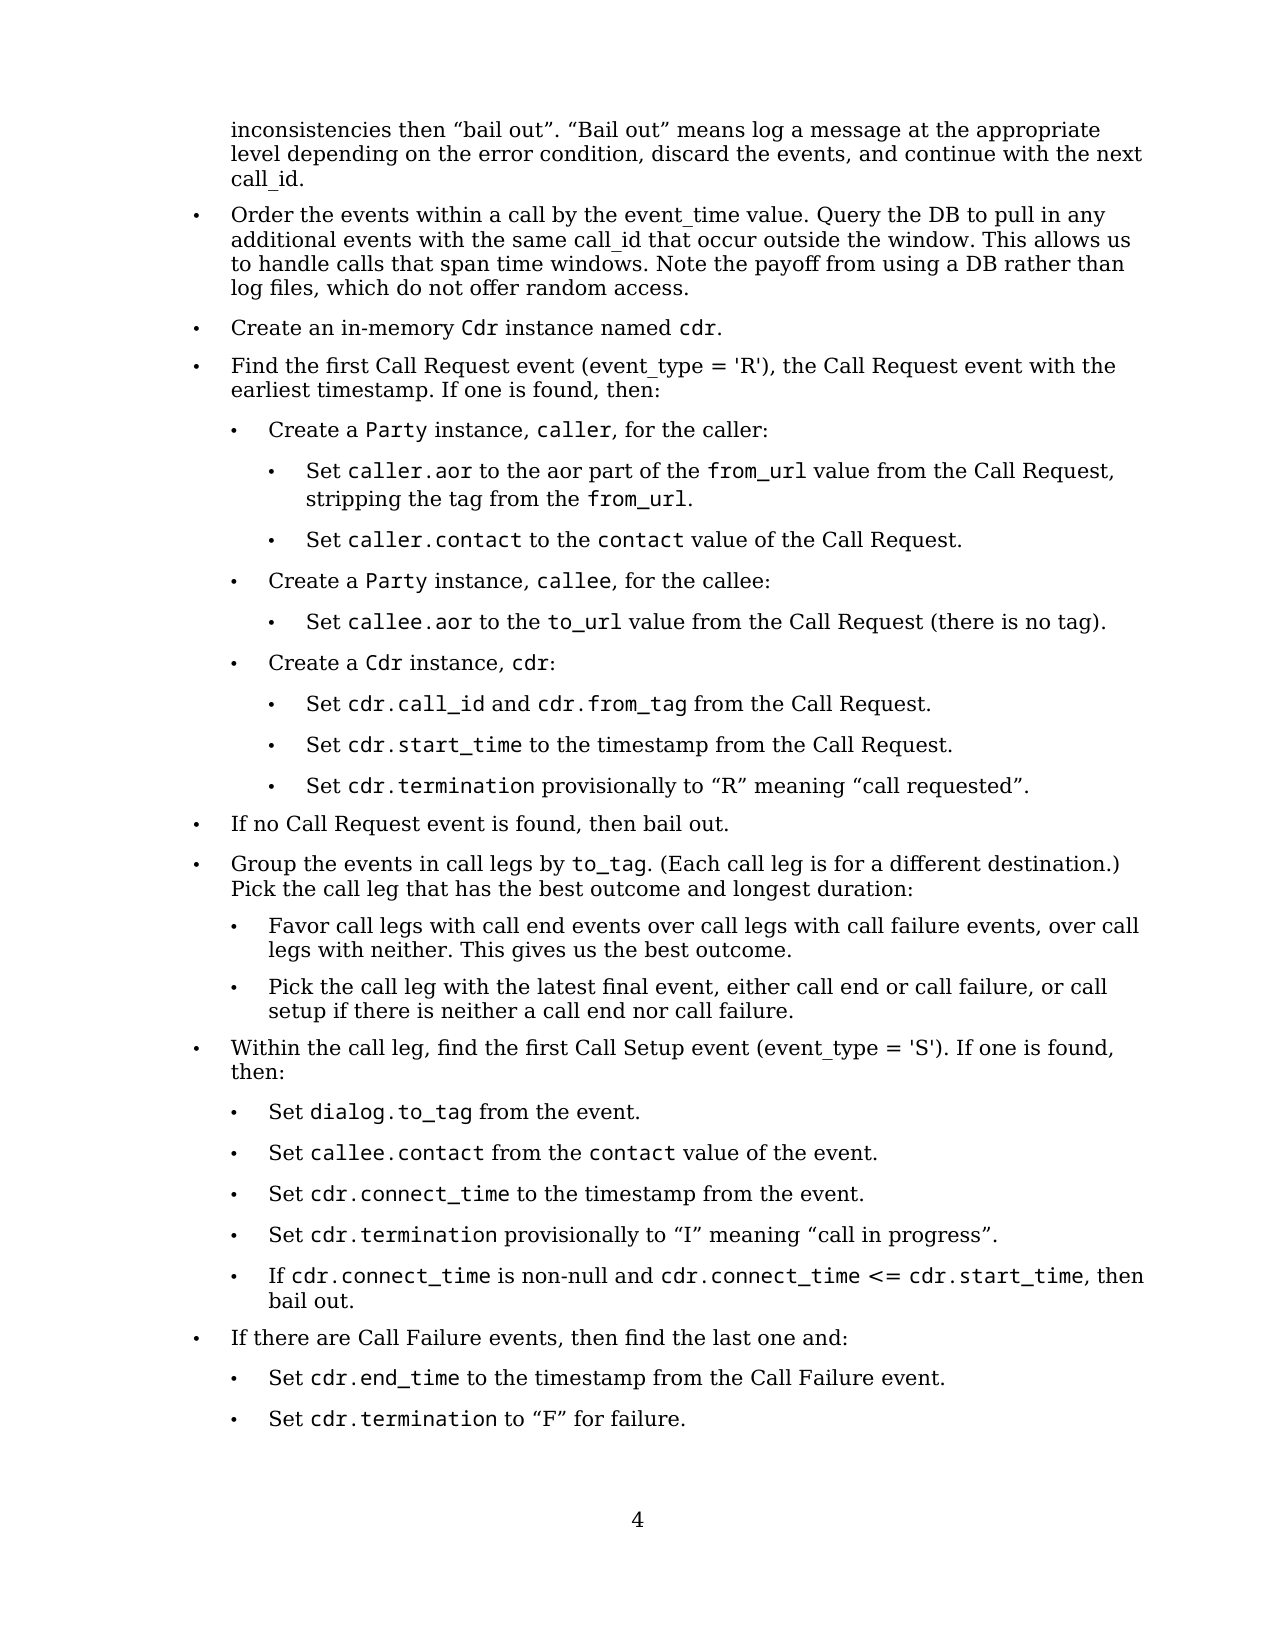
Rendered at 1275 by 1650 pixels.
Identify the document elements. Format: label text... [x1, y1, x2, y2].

list Set caller.contact to the contact value of the Call Request. [268, 525, 1157, 554]
list Set cdr.termination to “F” for failure. [231, 1404, 1157, 1432]
list Set callee.contact from the contact value of the event. [231, 1138, 1157, 1166]
list Create a Party instance, callee, for the callee: [231, 566, 1157, 595]
list Set cdr.connect_time to the timestamp from the event. [231, 1179, 1157, 1207]
list Set callee.aor to the to_url value from the Call Request (there is no tag). [268, 607, 1157, 636]
list inconsistencies then “bail out”. “Bail out” means log a message at the appropriate level depending on the error condition, discard the events, and continue with the next call_id. [193, 118, 1157, 191]
list Order the events within a call by the event_time value. Query the DB to pull in any additional events with the same call_id that occur outside the window. This allows us to handle calls that span time windows. Note the payoff from using a DB rather than log files, which do not offer random access. [193, 203, 1157, 301]
list Find the first Call Request event (event_type = 'R'), the Call Request event with the earliest timestamp. If one is found, then: [193, 354, 1157, 402]
list Favor call legs with call end events over call legs with call failure events, over call legs with neither. This gives us the best outcome. [231, 914, 1157, 962]
list If no Call Request event is found, then bail out. [193, 812, 1157, 836]
list If cdr.connect_time is non-null and cdr.connect_time <= cdr.start_time, then bail out. [231, 1261, 1157, 1313]
list Set dialog.to_tag from the event. [231, 1097, 1157, 1125]
list Within the call leg, find the first Call Setup event (event_type = 'S'). If one is found, then: [193, 1036, 1157, 1084]
list Create a Cdr instance, cdr: [231, 648, 1157, 677]
list Set cdr.start_time to the timestamp from the Call Request. [268, 730, 1157, 758]
list Set cdr.termination provisionally to “I” meaning “call in progress”. [231, 1220, 1157, 1248]
list Set caller.aor to the aor part of the from_url value from the Call Request, stripping the tag from the from_url. [268, 456, 1157, 513]
list Group the events in call legs by to_tag. (Each call leg is for a different destination.) Pick the call leg that has the best outcome and longest duration: [193, 849, 1157, 901]
list Create an in-memory Cdr instance named cdr. [193, 313, 1157, 341]
list Create a Party instance, caller, for the caller: [231, 415, 1157, 443]
list Set cdr.termination provisionally to “R” meaning “call requested”. [268, 771, 1157, 799]
list Set cdr.call_id and cdr.from_tag from the Call Request. [268, 689, 1157, 717]
list Set cdr.end_time to the timestamp from the Call Failure event. [231, 1363, 1157, 1391]
list If there are Call Failure events, then find the last one and: [193, 1326, 1157, 1350]
list Pick the call leg with the latest final event, either call end or call failure, or call setup if there is neither a call end nor call failure. [231, 975, 1157, 1023]
